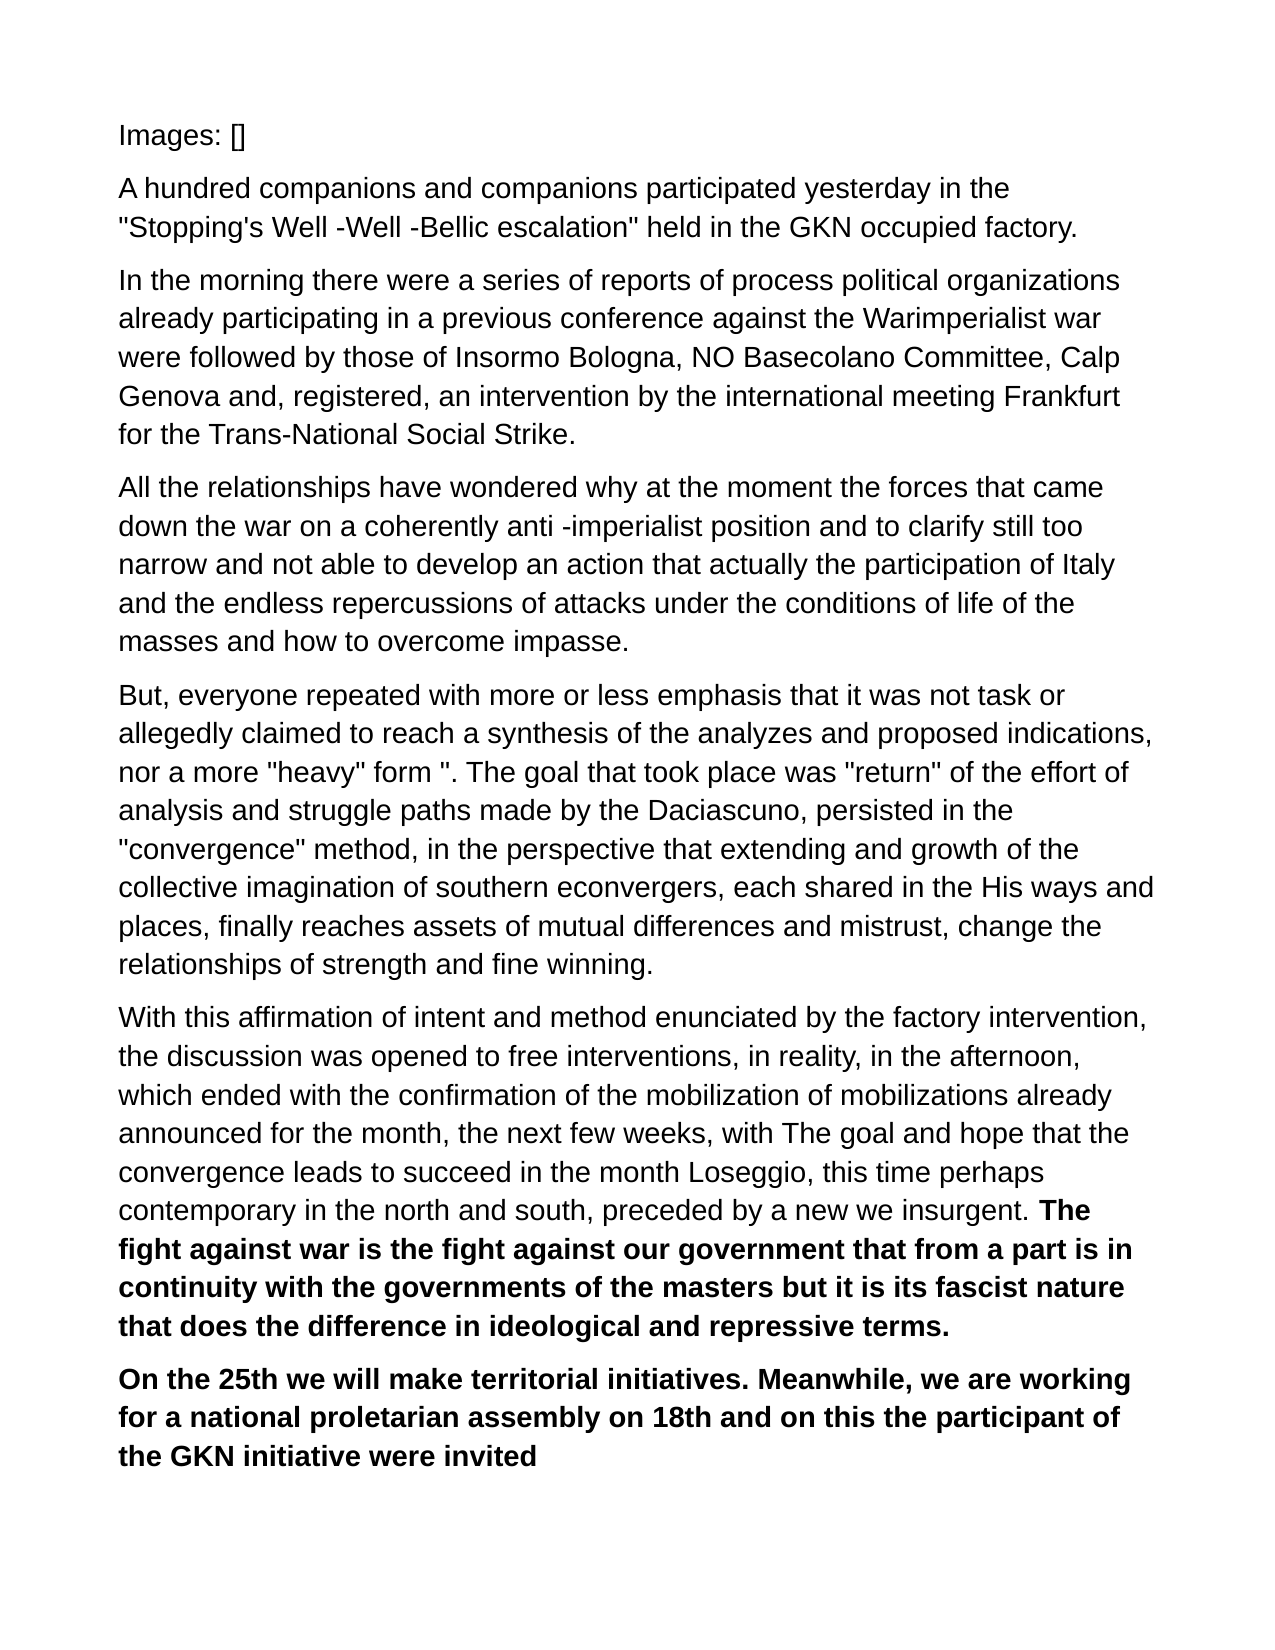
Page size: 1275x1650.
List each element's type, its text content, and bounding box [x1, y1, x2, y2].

text In the morning there were a series of reports of process political organizations already participating in a previous conference against the Warimperialist war were followed by those of Insormo Bologna, NO Basecolano Committee, Calp Genova and, registered, an intervention by the international meeting Frankfurt for the Trans-National Social Strike. [118, 263, 1157, 451]
text On the 25th we will make territorial initiatives. Meanwhile, we are working for a national proletarian assembly on 18th and on this the participant of the GKN initiative were invited [118, 1362, 1157, 1472]
text A hundred companions and companions participated yesterday in the "Stopping's Well -Well -Bellic escalation" held in the GKN occupied factory. [118, 171, 1157, 243]
text All the relationships have wondered why at the moment the forces that came down the war on a coherently anti -imperialist position and to clarify still too narrow and not able to develop an action that actually the participation of Italy and the endless repercussions of attacks under the conditions of life of the masses and how to overcome impasse. [118, 470, 1157, 658]
text But, everyone repeated with more or less emphasis that it was not task or allegedly claimed to reach a synthesis of the analyzes and proposed indications, nor a more "heavy" form ". The goal that took place was "return" of the effort of analysis and struggle paths made by the Daciascuno, persisted in the "convergence" method, in the perspective that extending and growth of the collective imagination of southern econvergers, each shared in the His ways and places, finally reaches assets of mutual differences and mistrust, change the relationships of strength and fine winning. [118, 677, 1157, 981]
text Images: [] [118, 118, 1157, 152]
text With this affirmation of intent and method enunciated by the factory intervention, the discussion was opened to free interventions, in reality, in the afternoon, which ended with the confirmation of the mobilization of mobilizations already announced for the month, the next few weeks, with The goal and hope that the convergence leads to succeed in the month Loseggio, this time perhaps contemporary in the north and south, preceded by a new we insurgent. The fight against war is the fight against our government that from a part is in continuity with the governments of the masters but it is its fascist nature that does the difference in ideological and repressive terms. [118, 1000, 1157, 1342]
